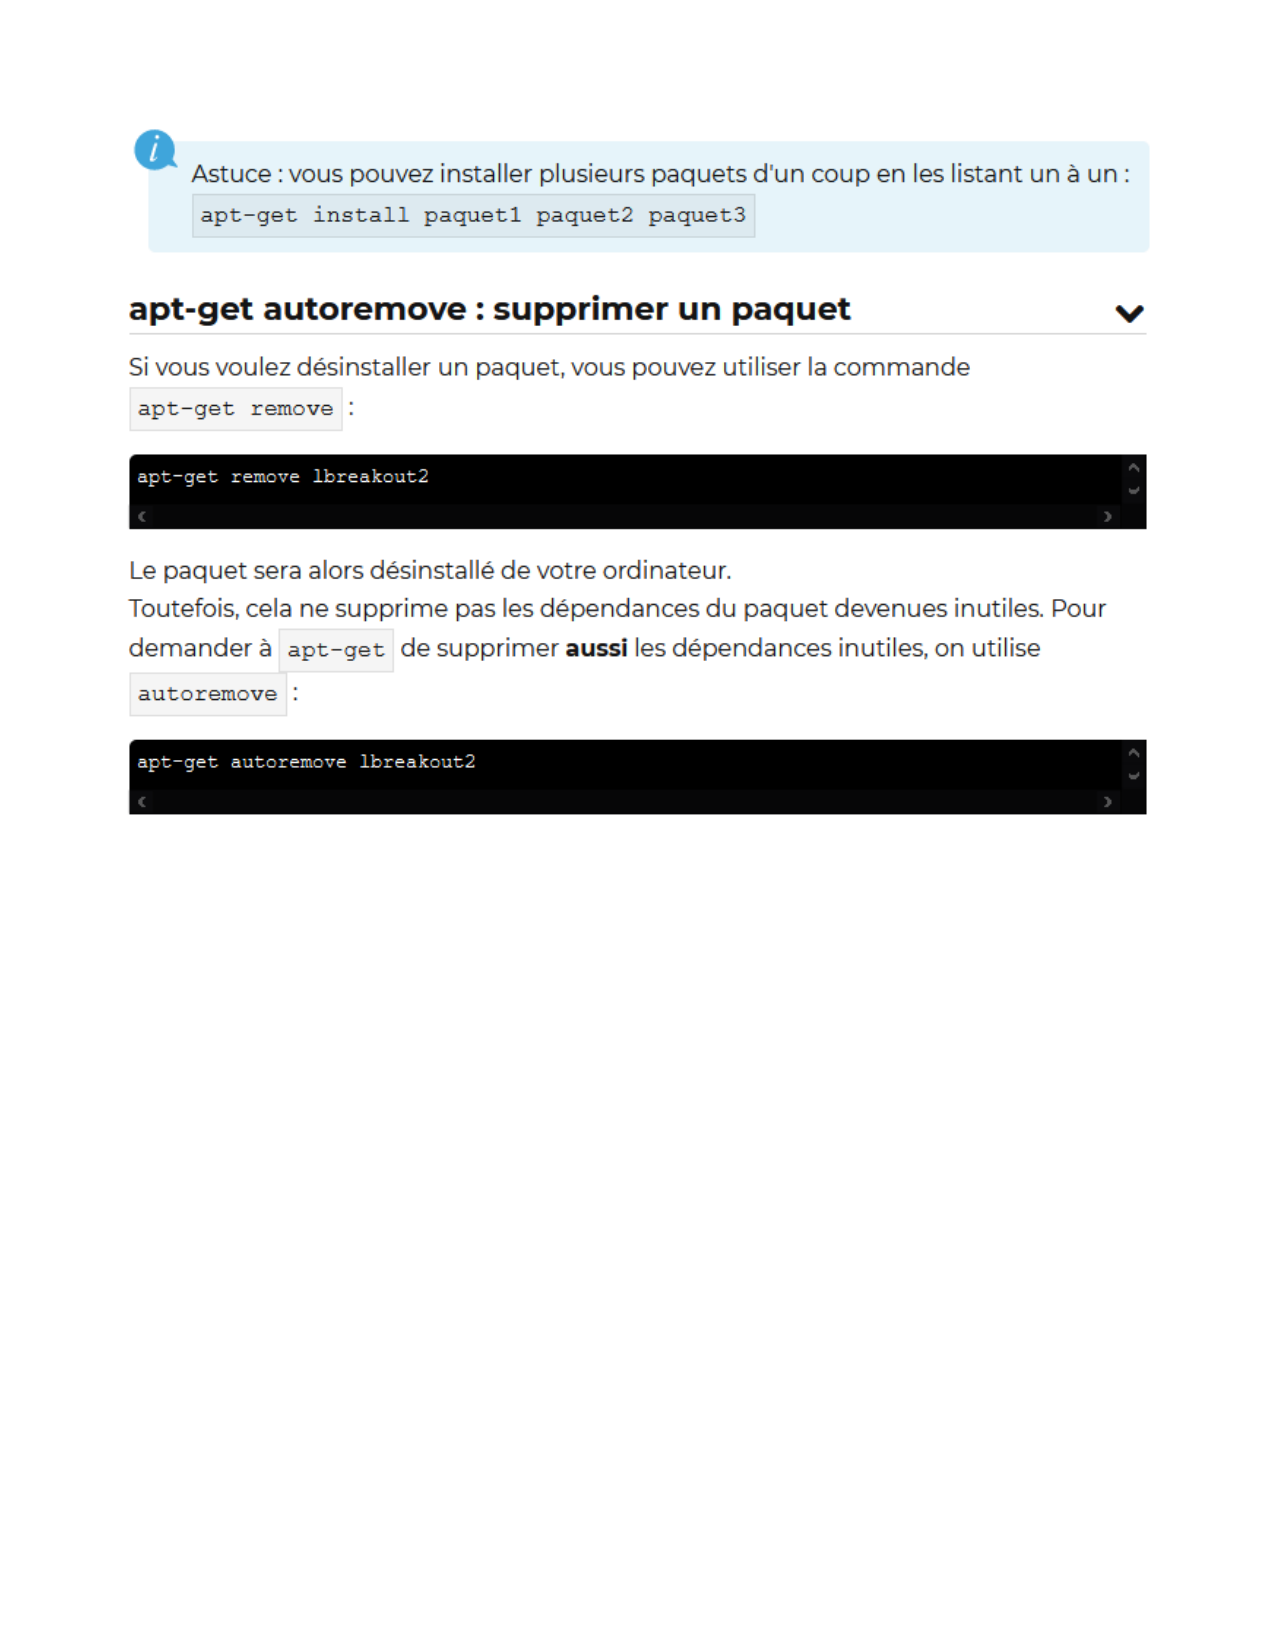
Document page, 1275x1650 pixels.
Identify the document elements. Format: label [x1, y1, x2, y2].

picture [118, 285, 1157, 819]
picture [118, 118, 1157, 257]
